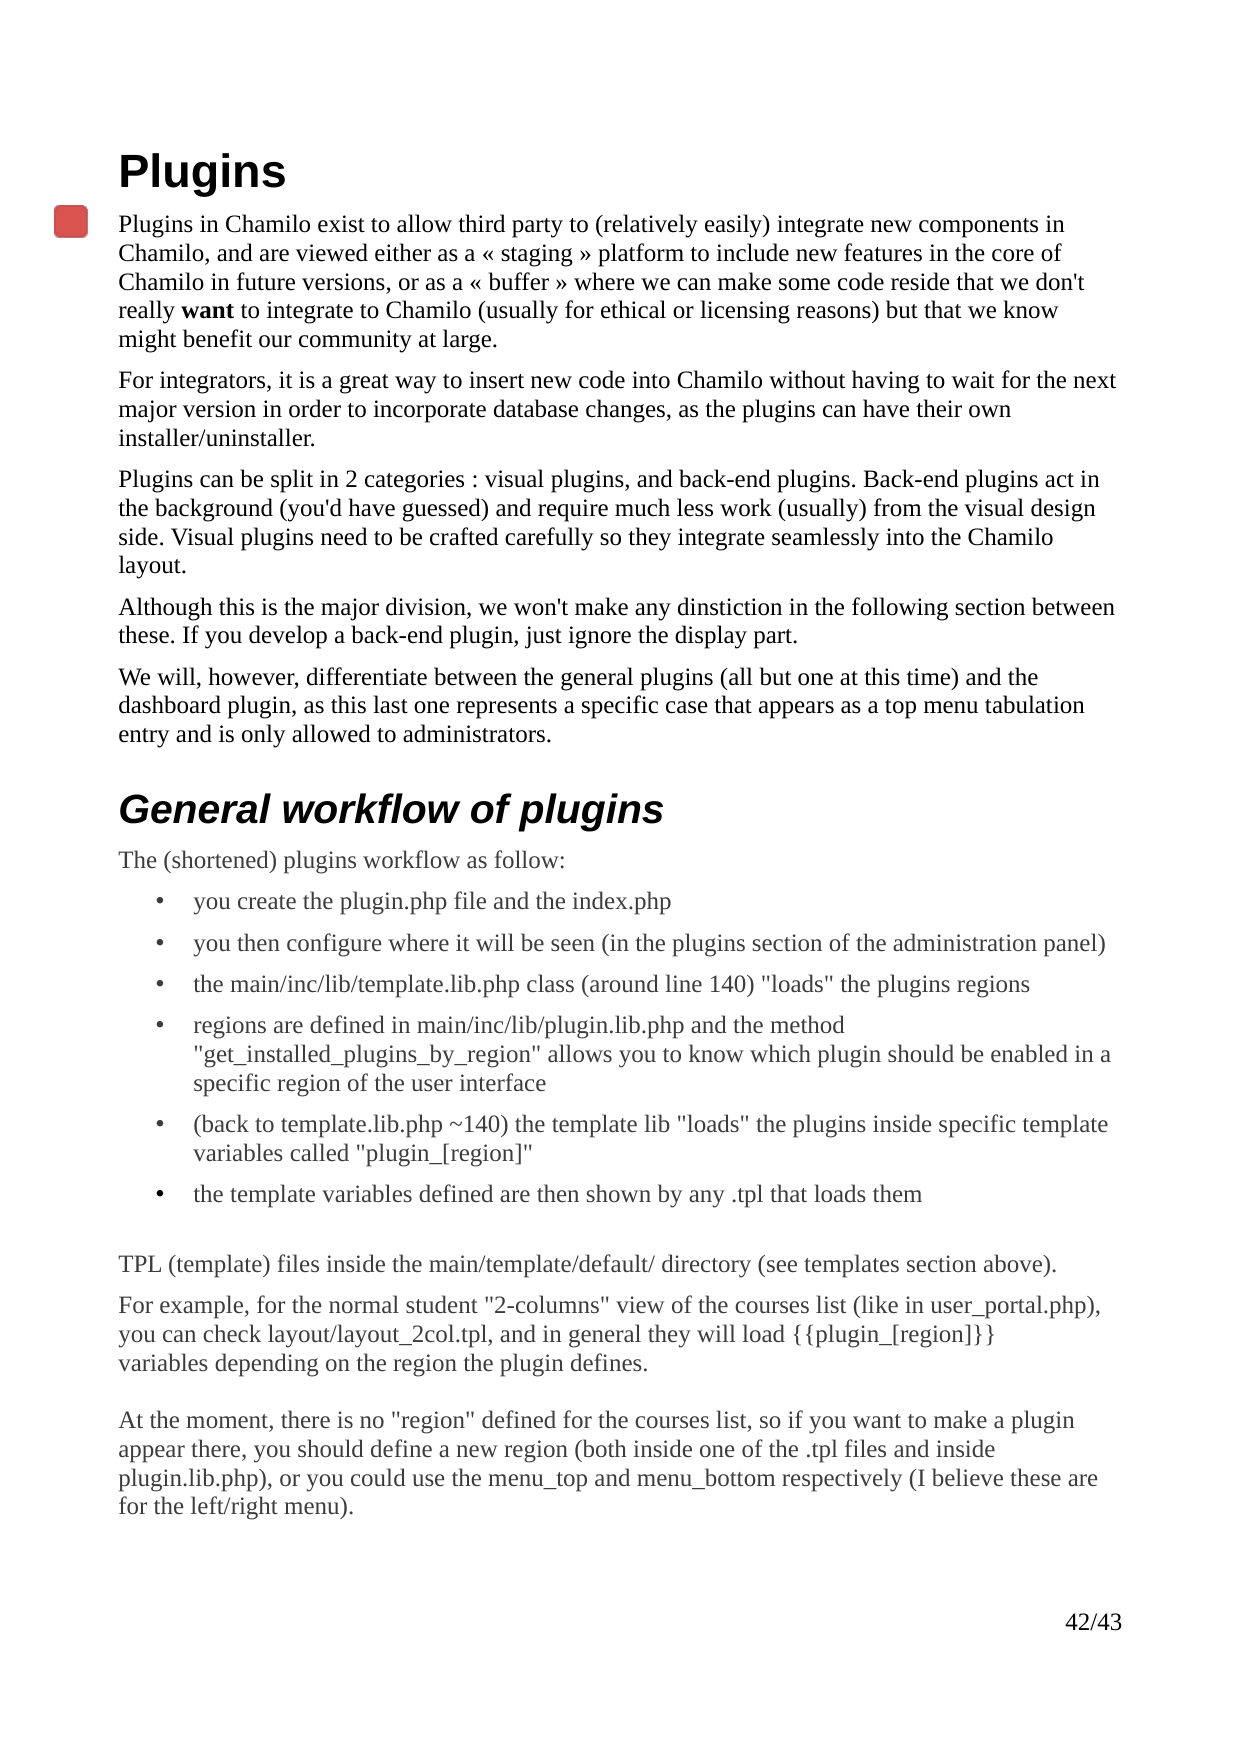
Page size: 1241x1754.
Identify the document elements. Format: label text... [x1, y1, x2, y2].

list regions are defined in main/inc/lib/plugin.lib.php and the method "get_installed_plugins_by_region" allows you to know which plugin should be enabled in a specific region of the user interface [156, 1010, 1122, 1096]
picture [53, 204, 89, 239]
list you then configure where it will be seen (in the plugins section of the administration panel) [156, 928, 1122, 956]
list For example, for the normal student "2-columns" view of the courses list (like in user_portal.php), you can check layout/layout_2col.tpl, and in general they will load {{plugin_[region]}} variables depending on the region the plugin defines. At the moment, there is no "region" defined for the courses list, so if you want to make a plugin appear there, you should define a new region (both inside one of the .tpl files and inside plugin.lib.php), or you could use the menu_top and menu_bottom respectively (I believe these are for the left/right menu). [118, 1290, 1122, 1549]
text Plugins in Chamilo exist to allow third party to (relatively easily) integrate new components in Chamilo, and are viewed either as a « staging » platform to include new features in the core of Chamilo in future versions, or as a « buffer » where we can make some code reside that we don't really want to integrate to Chamilo (usually for ethical or licensing reasons) but that we know might benefit our community at large. [118, 209, 1122, 353]
text Although this is the major division, we won't make any dinstiction in the following section between these. If you develop a back-end plugin, just ignore the display part. [118, 592, 1122, 649]
list the main/inc/lib/template.lib.php class (around line 140) "loads" the plugins regions [156, 969, 1122, 998]
text For integrators, it is a great way to insert new code into Chamilo without having to wait for the next major version in order to incorporate database changes, as the plugins can have their own installer/uninstaller. [118, 366, 1122, 452]
subtitle Plugins [118, 143, 1122, 197]
list (back to template.lib.php ~140) the template lib "loads" the plugins inside specific template variables called "plugin_[region]" [156, 1109, 1122, 1166]
list the template variables defined are then shown by any .tpl that loads them [156, 1179, 1122, 1236]
subtitle General workflow of plugins [118, 786, 1122, 833]
text We will, however, differentiate between the general plugins (all but one at this time) and the dashboard plugin, as this last one represents a specific case that appears as a top menu tabulation entry and is only allowed to administrators. [118, 662, 1122, 748]
text The (shortened) plugins workflow as follow: [118, 845, 1122, 874]
list TPL (template) files inside the main/template/default/ directory (see templates section above). [118, 1249, 1122, 1278]
list you create the plugin.php file and the index.php [156, 886, 1122, 915]
text Plugins can be split in 2 categories : visual plugins, and back-end plugins. Back-end plugins act in the background (you'd have guessed) and require much less work (usually) from the visual design side. Visual plugins need to be crafted carefully so they integrate seamlessly into the Chamilo layout. [118, 464, 1122, 579]
